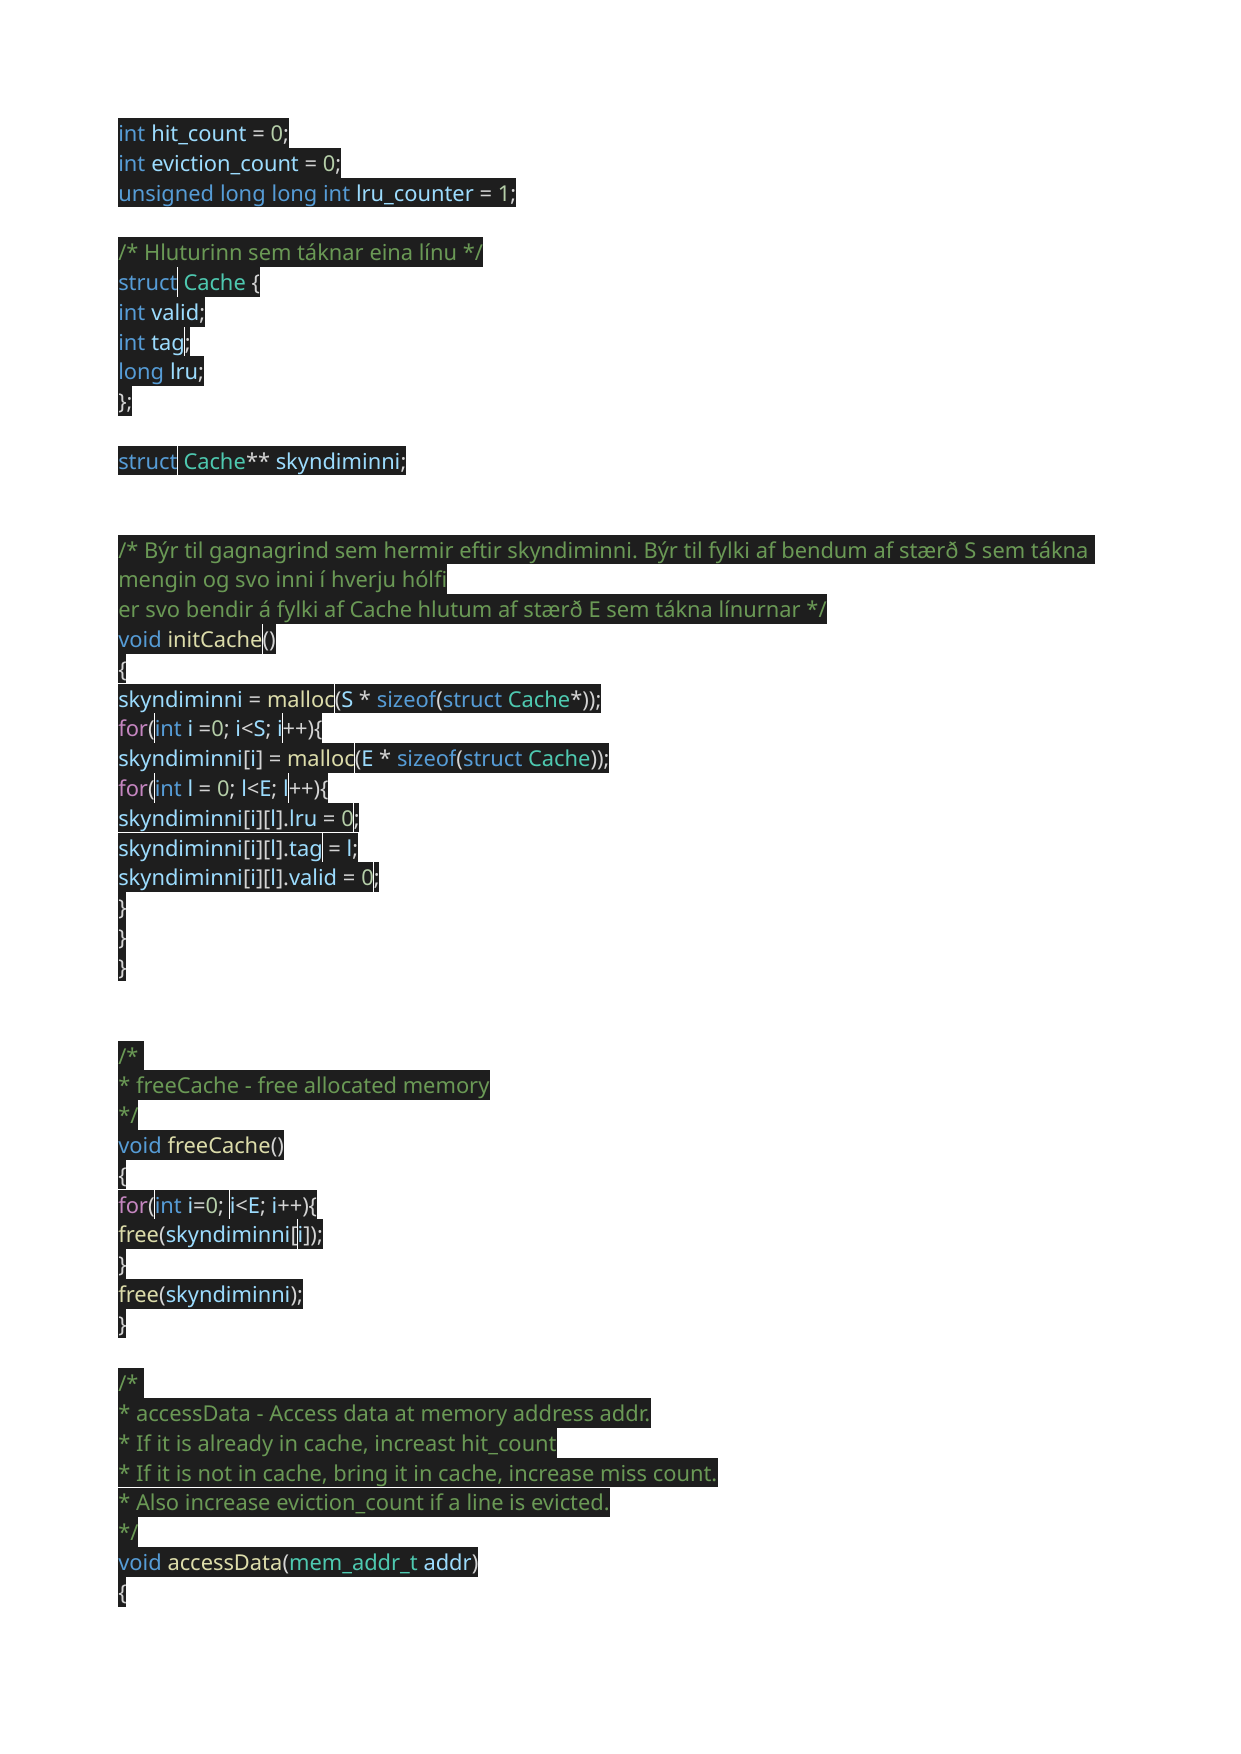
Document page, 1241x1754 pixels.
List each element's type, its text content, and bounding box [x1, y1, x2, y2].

text skyndiminni[i][l].lru = 0; [118, 803, 1122, 832]
text er svo bendir á fylki af Cache hlutum af stærð E sem tákna línurnar */ [118, 594, 1122, 624]
text { [118, 654, 1122, 683]
text * If it is already in cache, increast hit_count [118, 1428, 1122, 1458]
text * freeCache - free allocated memory [118, 1070, 1122, 1100]
text } [118, 1249, 1122, 1279]
text free(skyndiminni); [118, 1279, 1122, 1309]
text */ [118, 1517, 1122, 1547]
text /* [118, 1041, 1122, 1070]
text /* Hluturinn sem táknar eina línu */ [118, 237, 1122, 267]
text for(int i=0; i<E; i++){ [118, 1189, 1122, 1219]
text int hit_count = 0; [118, 118, 1122, 148]
text } [118, 1309, 1122, 1338]
text { [118, 1160, 1122, 1189]
text } [118, 922, 1122, 952]
text int tag; [118, 327, 1122, 356]
text int valid; [118, 297, 1122, 327]
text void initCache() [118, 624, 1122, 654]
text * Also increase eviction_count if a line is evicted. [118, 1487, 1122, 1517]
text } [118, 952, 1122, 981]
text unsigned long long int lru_counter = 1; [118, 178, 1122, 207]
text { [118, 1577, 1122, 1607]
text skyndiminni = malloc(S * sizeof(struct Cache*)); [118, 683, 1122, 713]
text /* Býr til gagnagrind sem hermir eftir skyndiminni. Býr til fylki af bendum af stærð S sem tákna mengin og svo inni í hverju hólfi [118, 534, 1122, 594]
text skyndiminni[i] = malloc(E * sizeof(struct Cache)); [118, 743, 1122, 773]
text free(skyndiminni[i]); [118, 1219, 1122, 1249]
text struct Cache** skyndiminni; [118, 446, 1122, 475]
text long lru; [118, 356, 1122, 386]
text struct Cache { [118, 267, 1122, 297]
text skyndiminni[i][l].valid = 0; [118, 862, 1122, 892]
text /* [118, 1368, 1122, 1398]
text void freeCache() [118, 1130, 1122, 1160]
text for(int l = 0; l<E; l++){ [118, 773, 1122, 803]
text }; [118, 386, 1122, 416]
text int eviction_count = 0; [118, 148, 1122, 178]
text for(int i =0; i<S; i++){ [118, 713, 1122, 743]
text * If it is not in cache, bring it in cache, increase miss count. [118, 1458, 1122, 1487]
text void accessData(mem_addr_t addr) [118, 1547, 1122, 1577]
text * accessData - Access data at memory address addr. [118, 1398, 1122, 1428]
text skyndiminni[i][l].tag = l; [118, 832, 1122, 862]
text } [118, 892, 1122, 922]
text */ [118, 1100, 1122, 1130]
